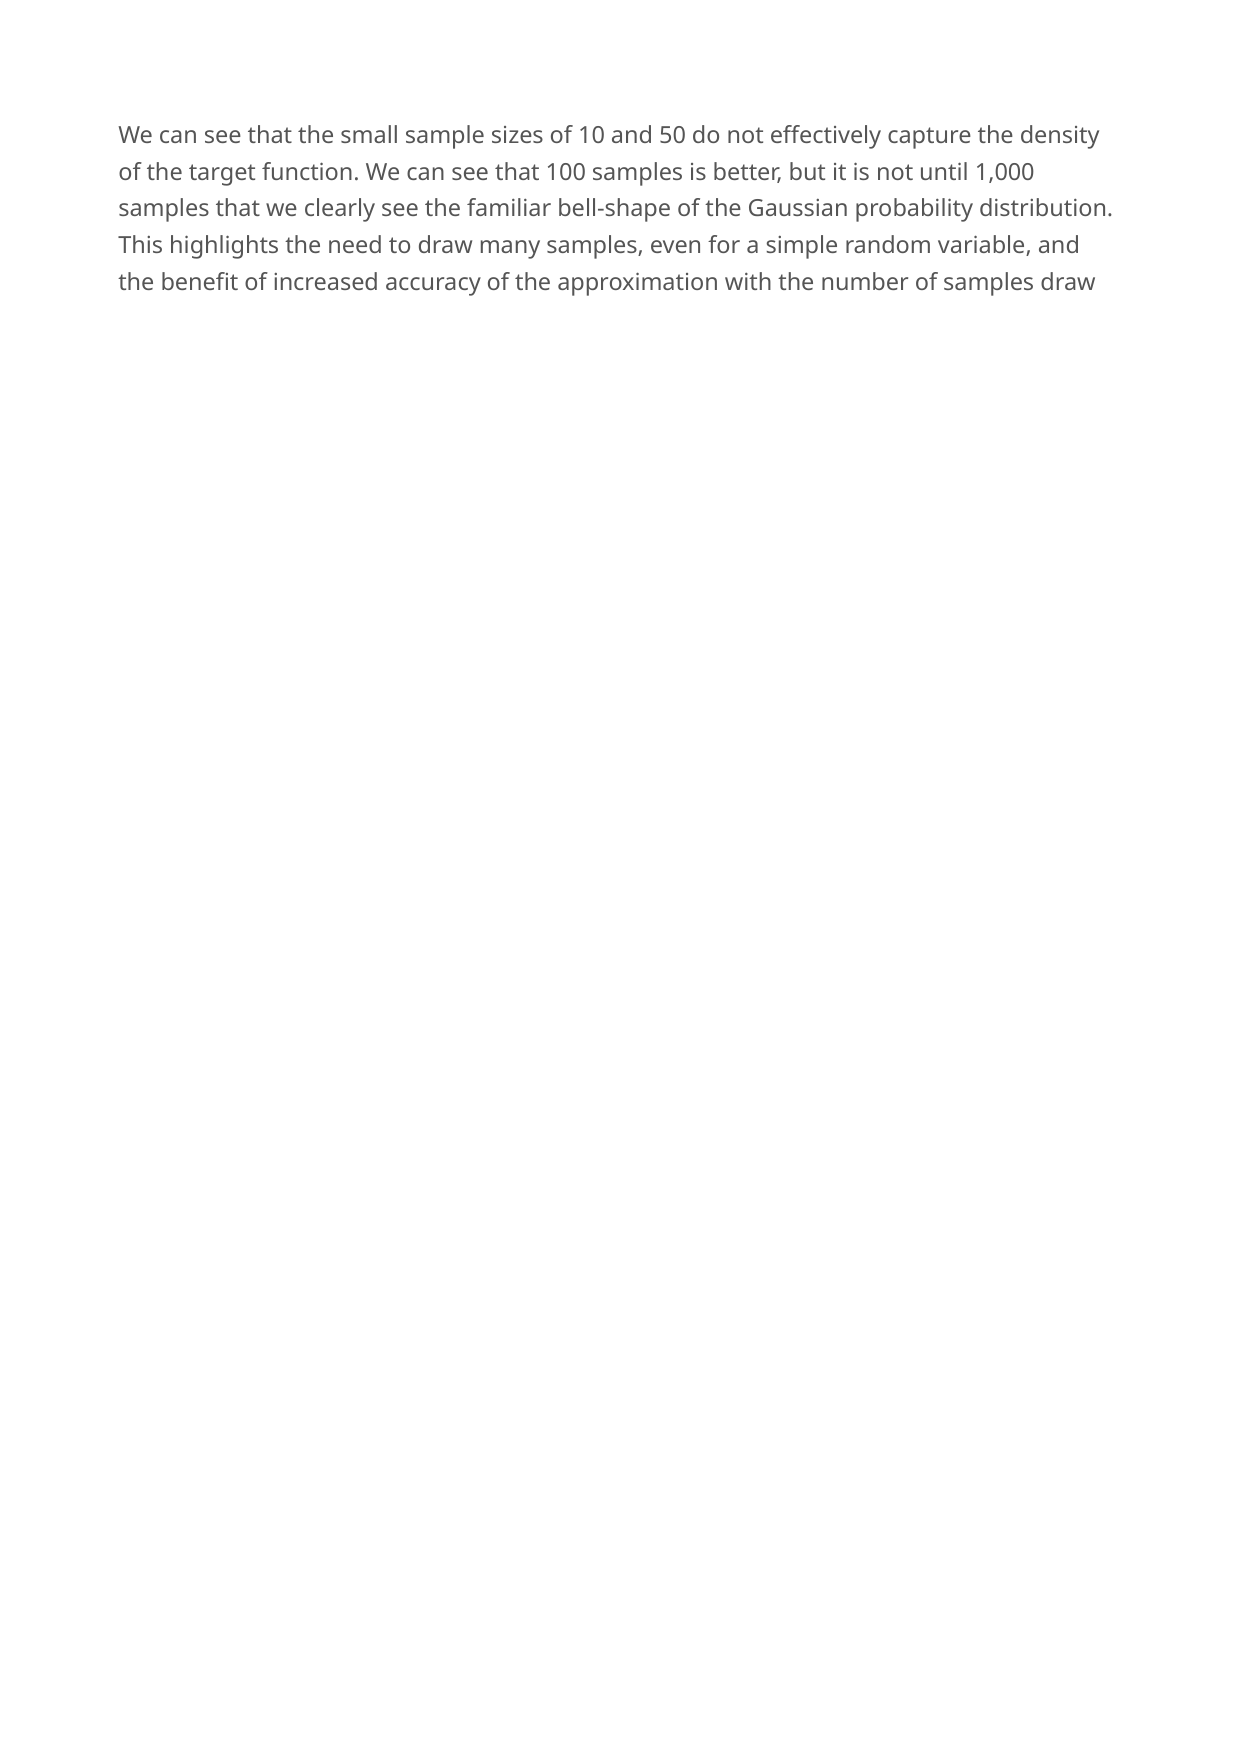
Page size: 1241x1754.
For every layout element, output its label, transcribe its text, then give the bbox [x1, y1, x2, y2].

text We can see that the small sample sizes of 10 and 50 do not effectively capture the density of the target function. We can see that 100 samples is better, but it is not until 1,000 samples that we clearly see the familiar bell-shape of the Gaussian probability distribution. [118, 118, 1122, 224]
text This highlights the need to draw many samples, even for a simple random variable, and the benefit of increased accuracy of the approximation with the number of samples draw [118, 228, 1122, 297]
